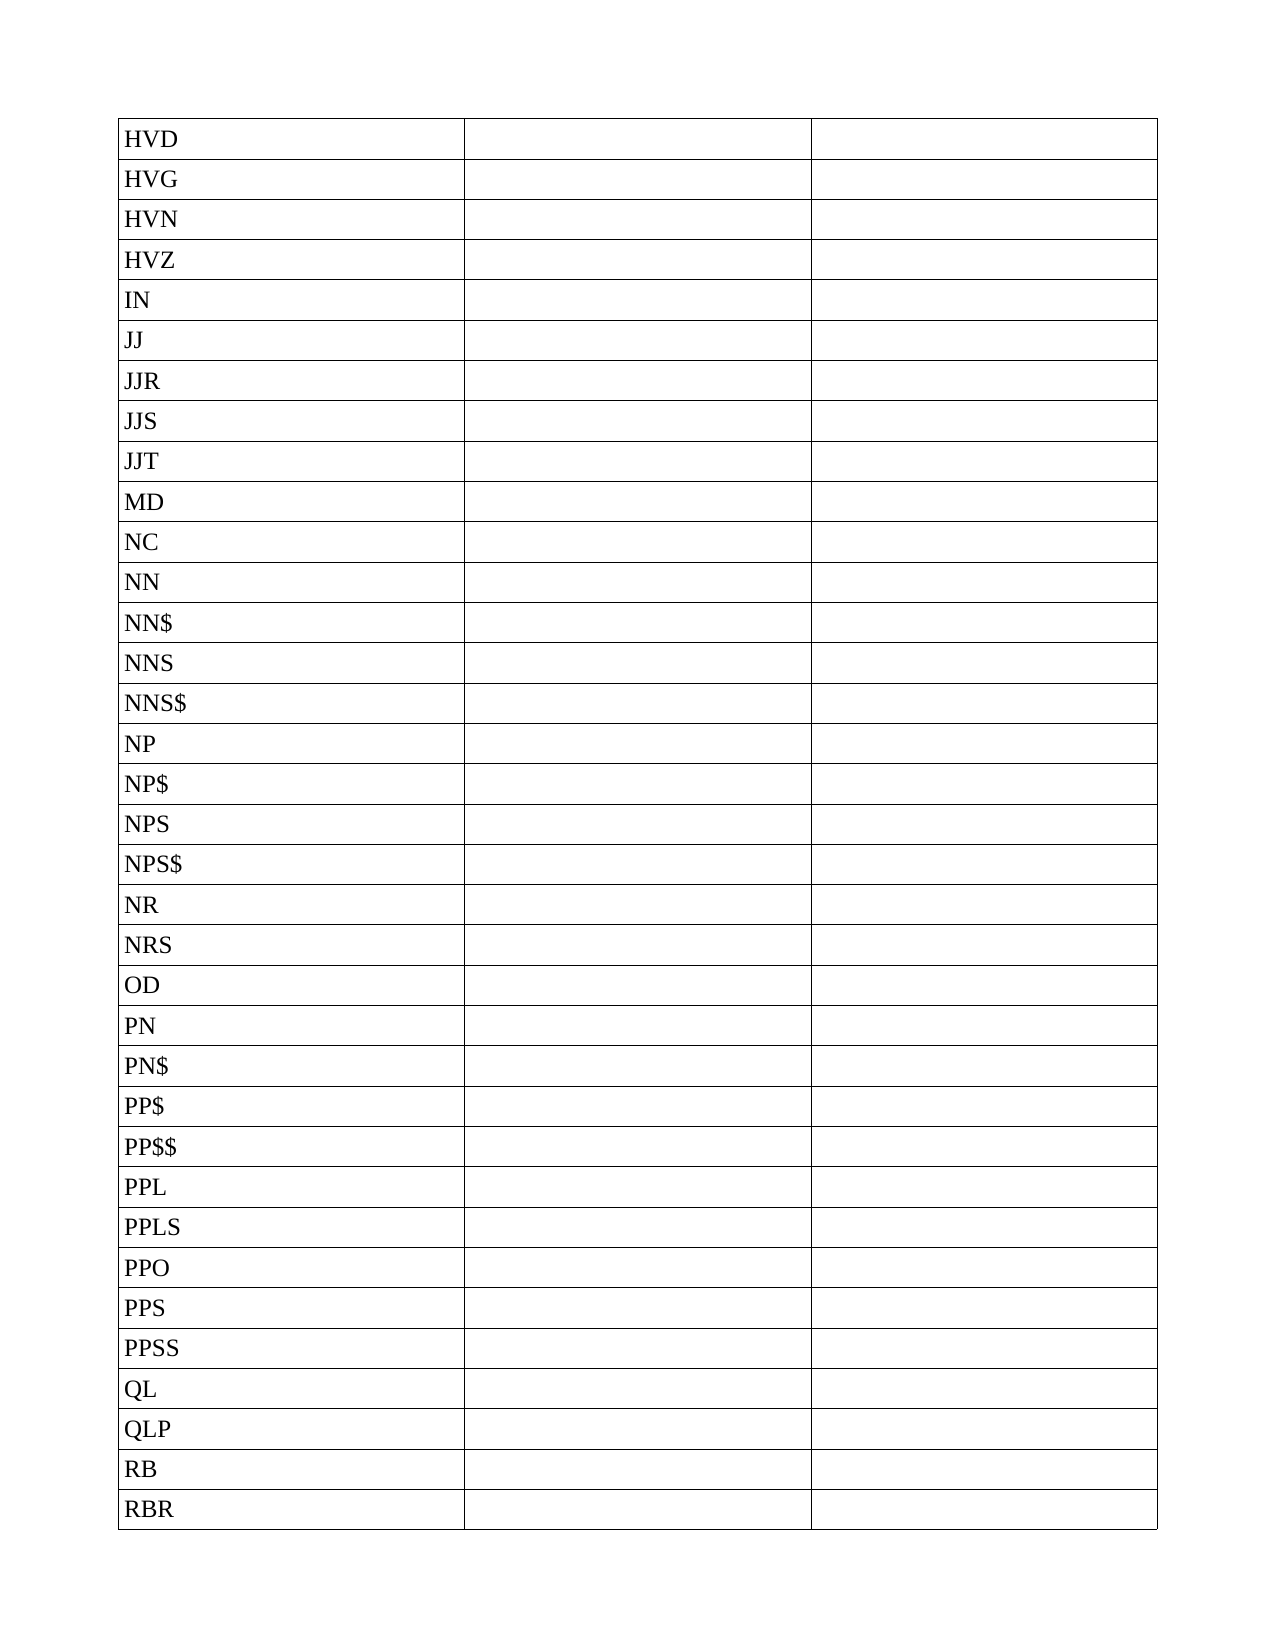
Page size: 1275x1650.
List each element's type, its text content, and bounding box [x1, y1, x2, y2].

table_cell [465, 1046, 811, 1086]
table_cell [812, 764, 1157, 803]
table_cell [812, 1490, 1157, 1529]
table_cell [465, 845, 811, 884]
table_cell NRS [119, 925, 464, 965]
table_cell JJ [119, 321, 464, 360]
table_cell [812, 1087, 1157, 1126]
table_cell [465, 684, 811, 723]
table_cell [812, 401, 1157, 441]
table_cell PPS [119, 1288, 464, 1327]
table_cell [812, 522, 1157, 562]
table_cell [465, 200, 811, 239]
table_cell NN$ [119, 603, 464, 642]
table_cell PPSS [119, 1329, 464, 1368]
table_cell [812, 1288, 1157, 1327]
table_cell [812, 1248, 1157, 1287]
table_cell [465, 603, 811, 642]
table_cell PPLS [119, 1208, 464, 1247]
table_cell [465, 1208, 811, 1247]
table_cell [812, 482, 1157, 521]
table_cell NPS$ [119, 845, 464, 884]
table_cell IN [119, 280, 464, 320]
table_cell [465, 280, 811, 320]
table_cell [812, 1208, 1157, 1247]
table_cell [812, 1329, 1157, 1368]
table_cell [812, 1369, 1157, 1408]
table_cell [812, 966, 1157, 1005]
table_cell [812, 643, 1157, 682]
table_cell HVD [119, 119, 464, 158]
table_cell [465, 1409, 811, 1448]
table_cell JJT [119, 442, 464, 481]
table_cell [465, 1369, 811, 1408]
table_cell RBR [119, 1490, 464, 1529]
table_cell [465, 764, 811, 803]
table_cell [465, 1127, 811, 1166]
table_cell NR [119, 885, 464, 924]
table_cell [465, 1329, 811, 1368]
table_cell [812, 1167, 1157, 1207]
table_cell [465, 1087, 811, 1126]
table_cell [812, 1409, 1157, 1448]
table_cell [465, 925, 811, 965]
table_cell [465, 724, 811, 763]
table_cell [465, 1288, 811, 1327]
table_cell NC [119, 522, 464, 562]
table_cell [465, 885, 811, 924]
table_cell [465, 119, 811, 158]
table_cell [812, 1006, 1157, 1045]
table_cell [812, 845, 1157, 884]
table_cell [812, 684, 1157, 723]
table_cell OD [119, 966, 464, 1005]
table_cell [465, 442, 811, 481]
table_cell [812, 603, 1157, 642]
table_cell NNS$ [119, 684, 464, 723]
table_cell JJS [119, 401, 464, 441]
table_cell [812, 119, 1157, 158]
table_cell PPL [119, 1167, 464, 1207]
table_cell NNS [119, 643, 464, 682]
table_cell [812, 724, 1157, 763]
table_cell [465, 966, 811, 1005]
table_cell [465, 1248, 811, 1287]
table_cell HVZ [119, 240, 464, 279]
table_cell [812, 442, 1157, 481]
table_cell [465, 805, 811, 844]
table_cell [812, 1450, 1157, 1489]
table_cell NP$ [119, 764, 464, 803]
table_cell [812, 1127, 1157, 1166]
table_cell [465, 401, 811, 441]
table_cell [465, 563, 811, 602]
table_cell [465, 240, 811, 279]
table_cell [812, 1046, 1157, 1086]
table_cell [812, 240, 1157, 279]
table_cell RB [119, 1450, 464, 1489]
table_cell [812, 805, 1157, 844]
table_cell PN$ [119, 1046, 464, 1086]
table_cell QL [119, 1369, 464, 1408]
table_cell [465, 643, 811, 682]
table_cell NP [119, 724, 464, 763]
table_cell PP$$ [119, 1127, 464, 1166]
table_cell [812, 200, 1157, 239]
table_cell [812, 925, 1157, 965]
table_cell NN [119, 563, 464, 602]
table_cell [812, 160, 1157, 199]
table_cell [812, 321, 1157, 360]
table_cell QLP [119, 1409, 464, 1448]
table_cell [465, 160, 811, 199]
table_cell [812, 563, 1157, 602]
table_cell [465, 1006, 811, 1045]
table_cell JJR [119, 361, 464, 400]
table_cell [465, 321, 811, 360]
table_cell PP$ [119, 1087, 464, 1126]
table_cell [465, 482, 811, 521]
table_cell HVN [119, 200, 464, 239]
table_cell [812, 361, 1157, 400]
table_cell [465, 1450, 811, 1489]
table_cell [812, 280, 1157, 320]
table_cell HVG [119, 160, 464, 199]
table_cell NPS [119, 805, 464, 844]
table_cell PN [119, 1006, 464, 1045]
table_cell MD [119, 482, 464, 521]
table_cell [465, 1490, 811, 1529]
table_cell [465, 361, 811, 400]
table_cell [465, 522, 811, 562]
table_cell [465, 1167, 811, 1207]
table_cell [812, 885, 1157, 924]
table_cell PPO [119, 1248, 464, 1287]
